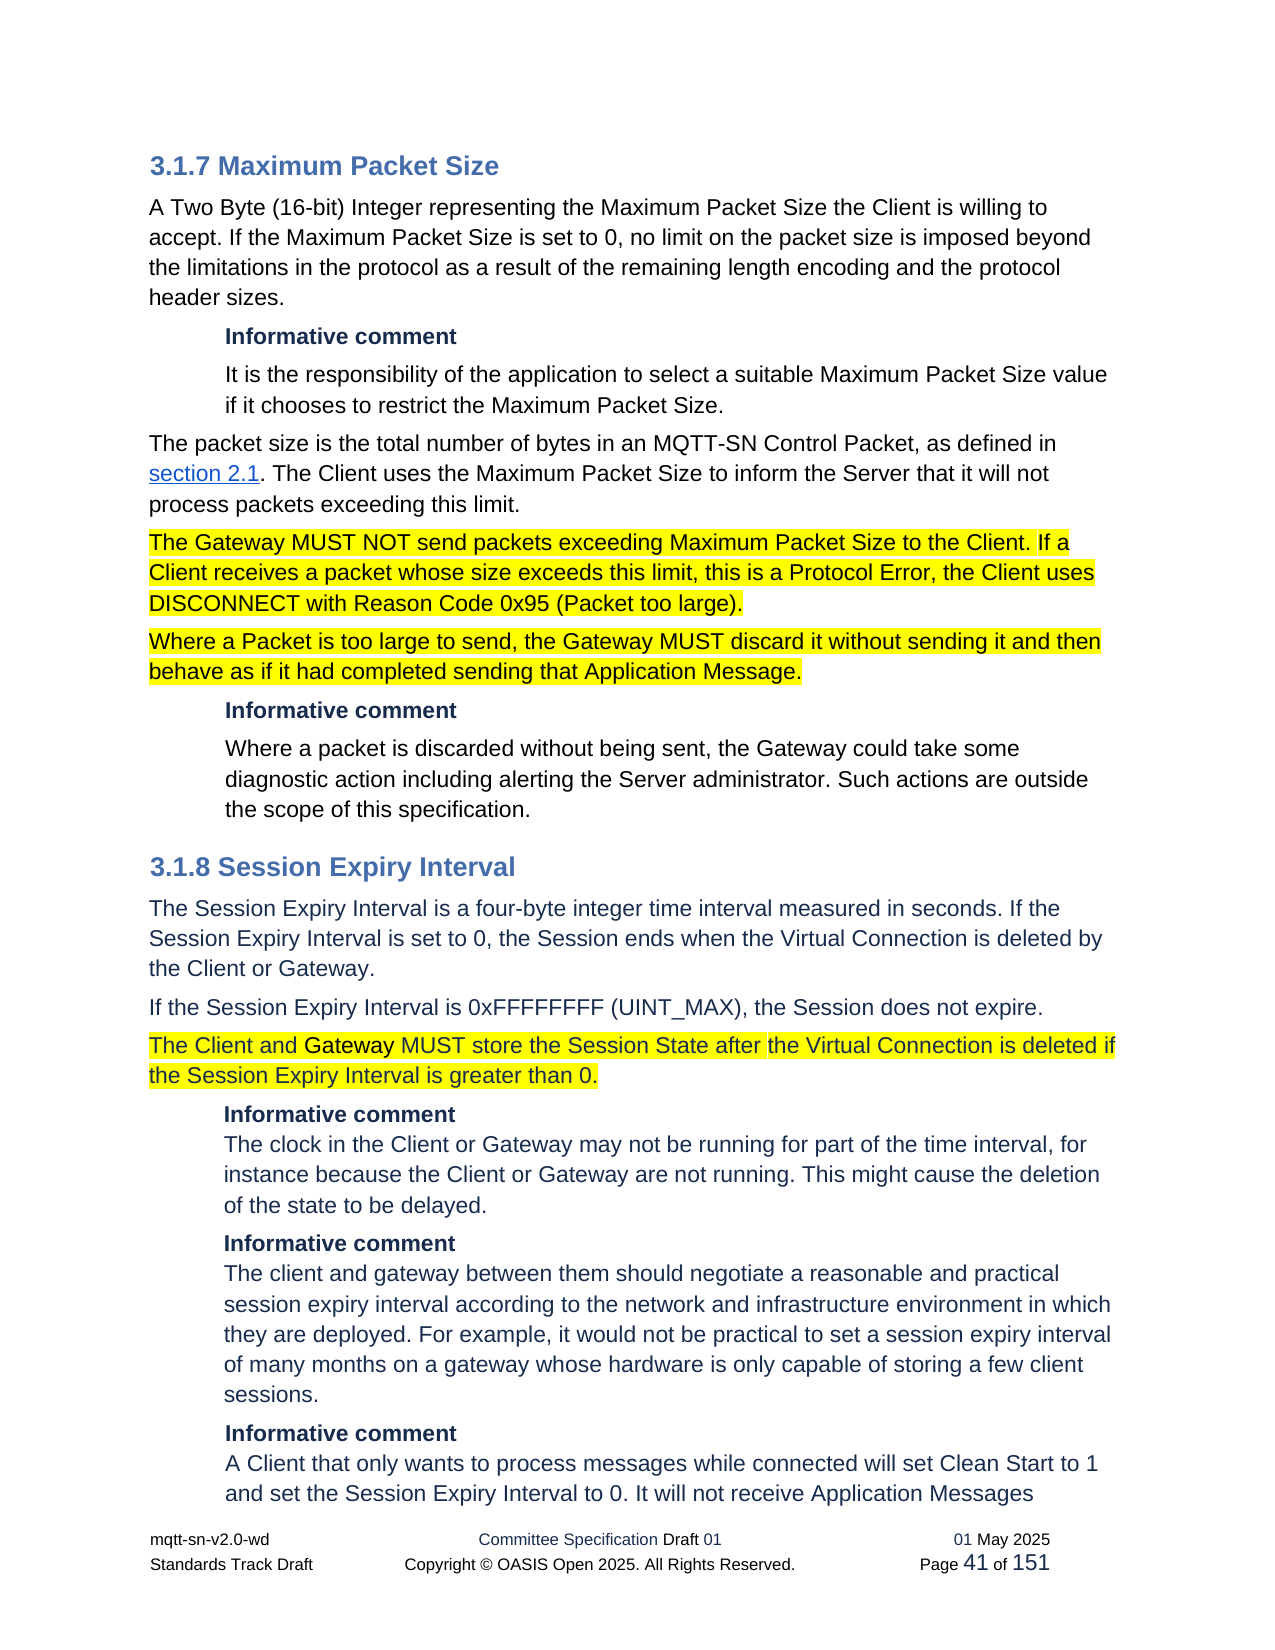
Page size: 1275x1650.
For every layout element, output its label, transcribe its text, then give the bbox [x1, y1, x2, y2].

text The Gateway MUST NOT send packets exceeding Maximum Packet Size to the Client. If a Client receives a packet whose size exceeds this limit, this is a Protocol Error, the Client uses DISCONNECT with Reason Code 0x95 (Packet too large). [148, 529, 1124, 616]
text A Client that only wants to process messages while connected will set Clean Start to 1 and set the Session Expiry Interval to 0. It will not receive Application Messages [225, 1450, 1125, 1507]
text Informative comment [223, 1230, 1124, 1257]
text The packet size is the total number of bytes in an MQTT-SN Control Packet, as defined in section 2.1. The Client uses the Maximum Packet Size to inform the Server that it will not process packets exceeding this limit. [148, 430, 1124, 517]
text It is the responsibility of the application to select a suitable Maximum Packet Size value if it chooses to restrict the Maximum Packet Size. [225, 361, 1124, 418]
text Informative comment [225, 1420, 1125, 1446]
text If the Session Expiry Interval is 0xFFFFFFFF (UINT_MAX), the Session does not expire. [148, 994, 1124, 1020]
text Informative comment [223, 1101, 1124, 1127]
text Informative comment [225, 323, 1124, 349]
text Where a Packet is too large to send, the Gateway MUST discard it without sending it and then behave as if it had completed sending that Application Message. [148, 628, 1124, 685]
text A Two Byte (16-bit) Integer representing the Maximum Packet Size the Client is willing to accept. If the Maximum Packet Size is set to 0, no limit on the packet size is imposed beyond the limitations in the protocol as a result of the remaining length encoding and the protocol header sizes. [148, 194, 1124, 311]
text The Session Expiry Interval is a four-byte integer time interval measured in seconds. If the Session Expiry Interval is set to 0, the Session ends when the Virtual Connection is deleted by the Client or Gateway. [148, 895, 1124, 982]
subtitle 3.1.8 Session Expiry Interval [150, 851, 1124, 882]
text The client and gateway between them should negotiate a reasonable and practical session expiry interval according to the network and infrastructure environment in which they are deployed. For example, it would not be practical to set a session expiry interval of many months on a gateway whose hardware is only capable of storing a few client sessions. [223, 1260, 1124, 1408]
text Informative comment [225, 697, 1124, 723]
text The Client and Gateway MUST store the Session State after the Virtual Connection is deleted if the Session Expiry Interval is greater than 0. [148, 1032, 1124, 1089]
subtitle 3.1.7 Maximum Packet Size [150, 150, 1124, 181]
text Where a packet is discarded without being sent, the Gateway could take some diagnostic action including alerting the Server administrator. Such actions are outside the scope of this specification. [225, 735, 1124, 822]
text The clock in the Client or Gateway may not be running for part of the time interval, for instance because the Client or Gateway are not running. This might cause the deletion of the state to be delayed. [223, 1131, 1124, 1218]
